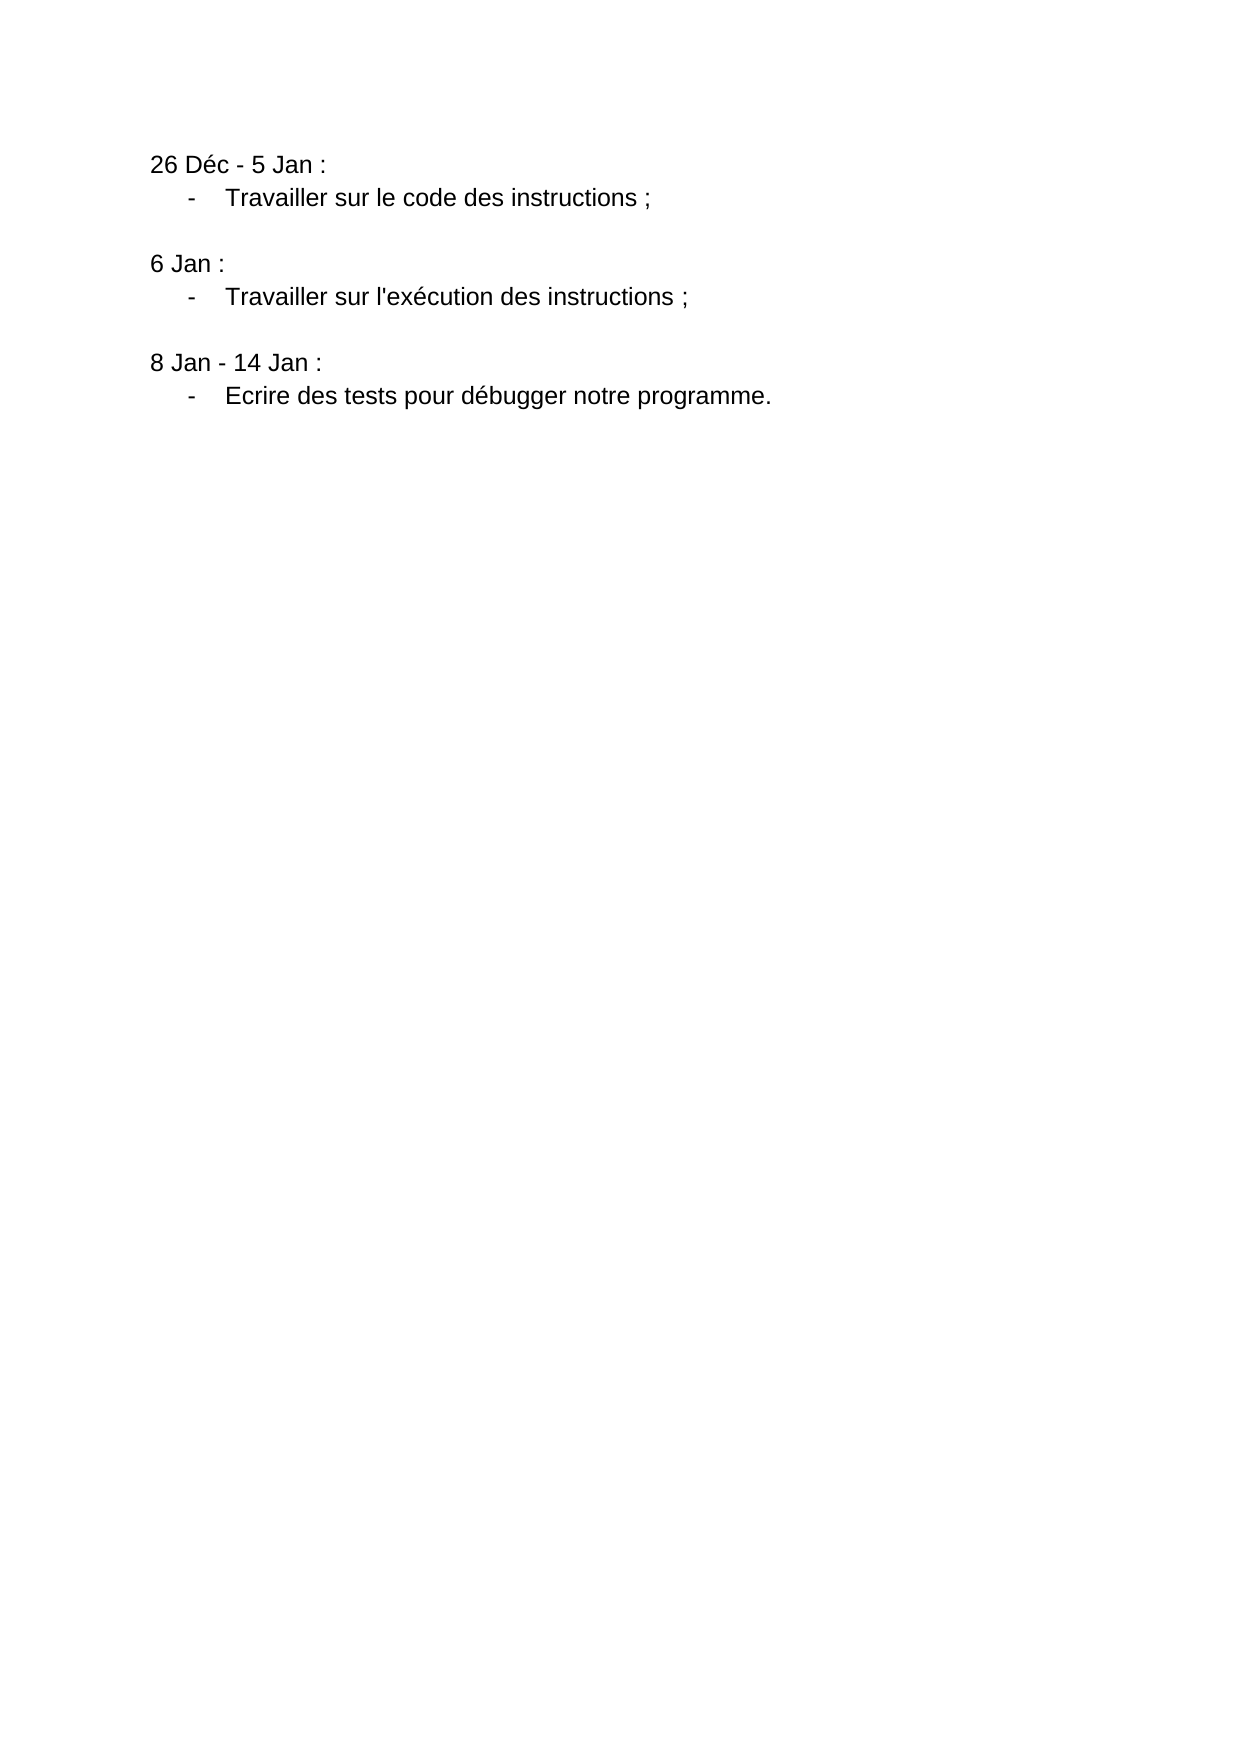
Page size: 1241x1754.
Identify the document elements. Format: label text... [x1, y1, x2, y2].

text 6 Jan : [150, 249, 1090, 278]
list Travailler sur l'exécution des instructions ; [187, 282, 1090, 311]
text 26 Déc - 5 Jan : [150, 150, 1090, 179]
list Travailler sur le code des instructions ; [187, 183, 1090, 212]
list Ecrire des tests pour débugger notre programme. [187, 381, 1090, 410]
text 8 Jan - 14 Jan : [150, 348, 1090, 377]
